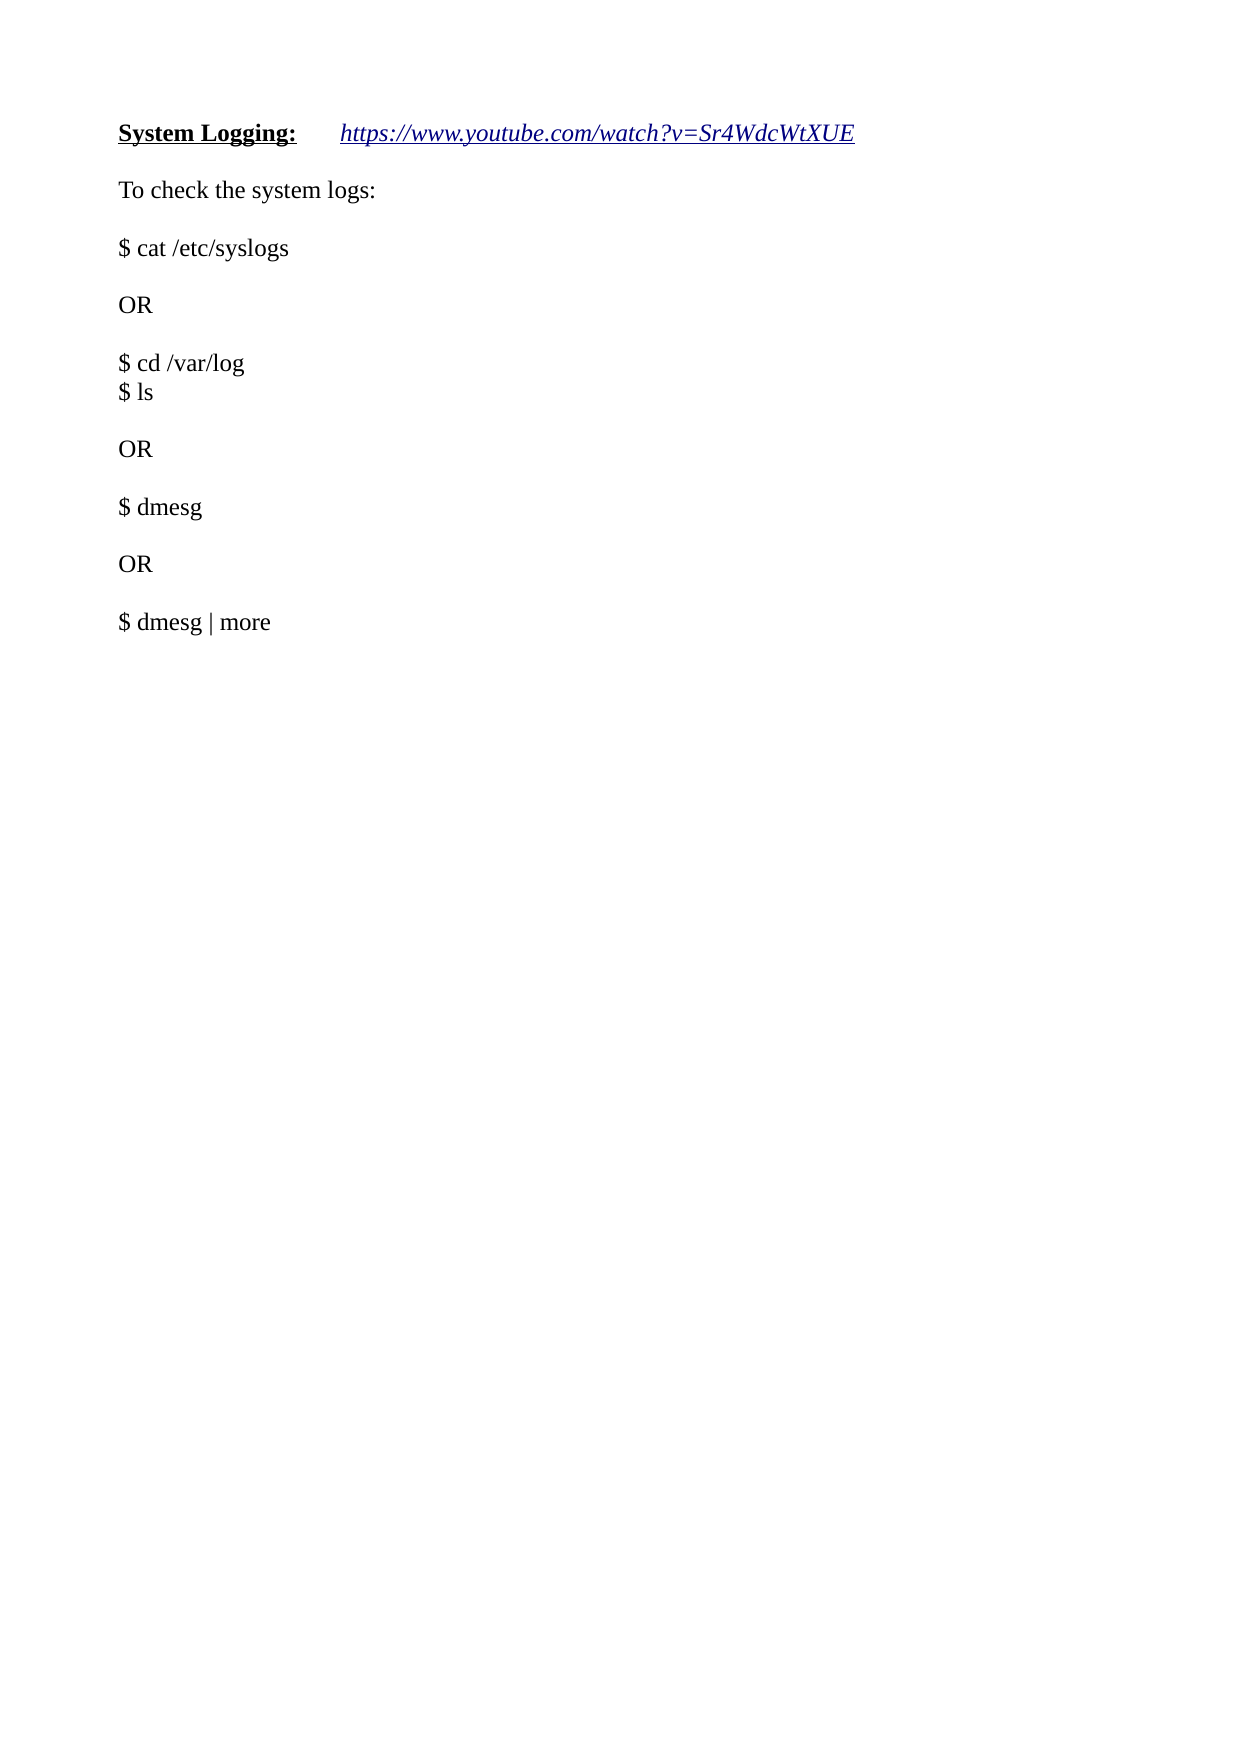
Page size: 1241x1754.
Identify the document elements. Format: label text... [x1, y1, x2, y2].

text OR [118, 434, 1122, 463]
text OR [118, 291, 1122, 319]
text $ dmesg [118, 492, 1122, 549]
text $ cd /var/log $ ls [118, 348, 1122, 406]
text System Logging: https://www.youtube.com/watch?v=Sr4WdcWtXUE [118, 118, 1122, 147]
text OR [118, 549, 1122, 578]
text $ dmesg | more [118, 607, 1122, 636]
text To check the system logs: $ cat /etc/syslogs [118, 176, 1122, 262]
